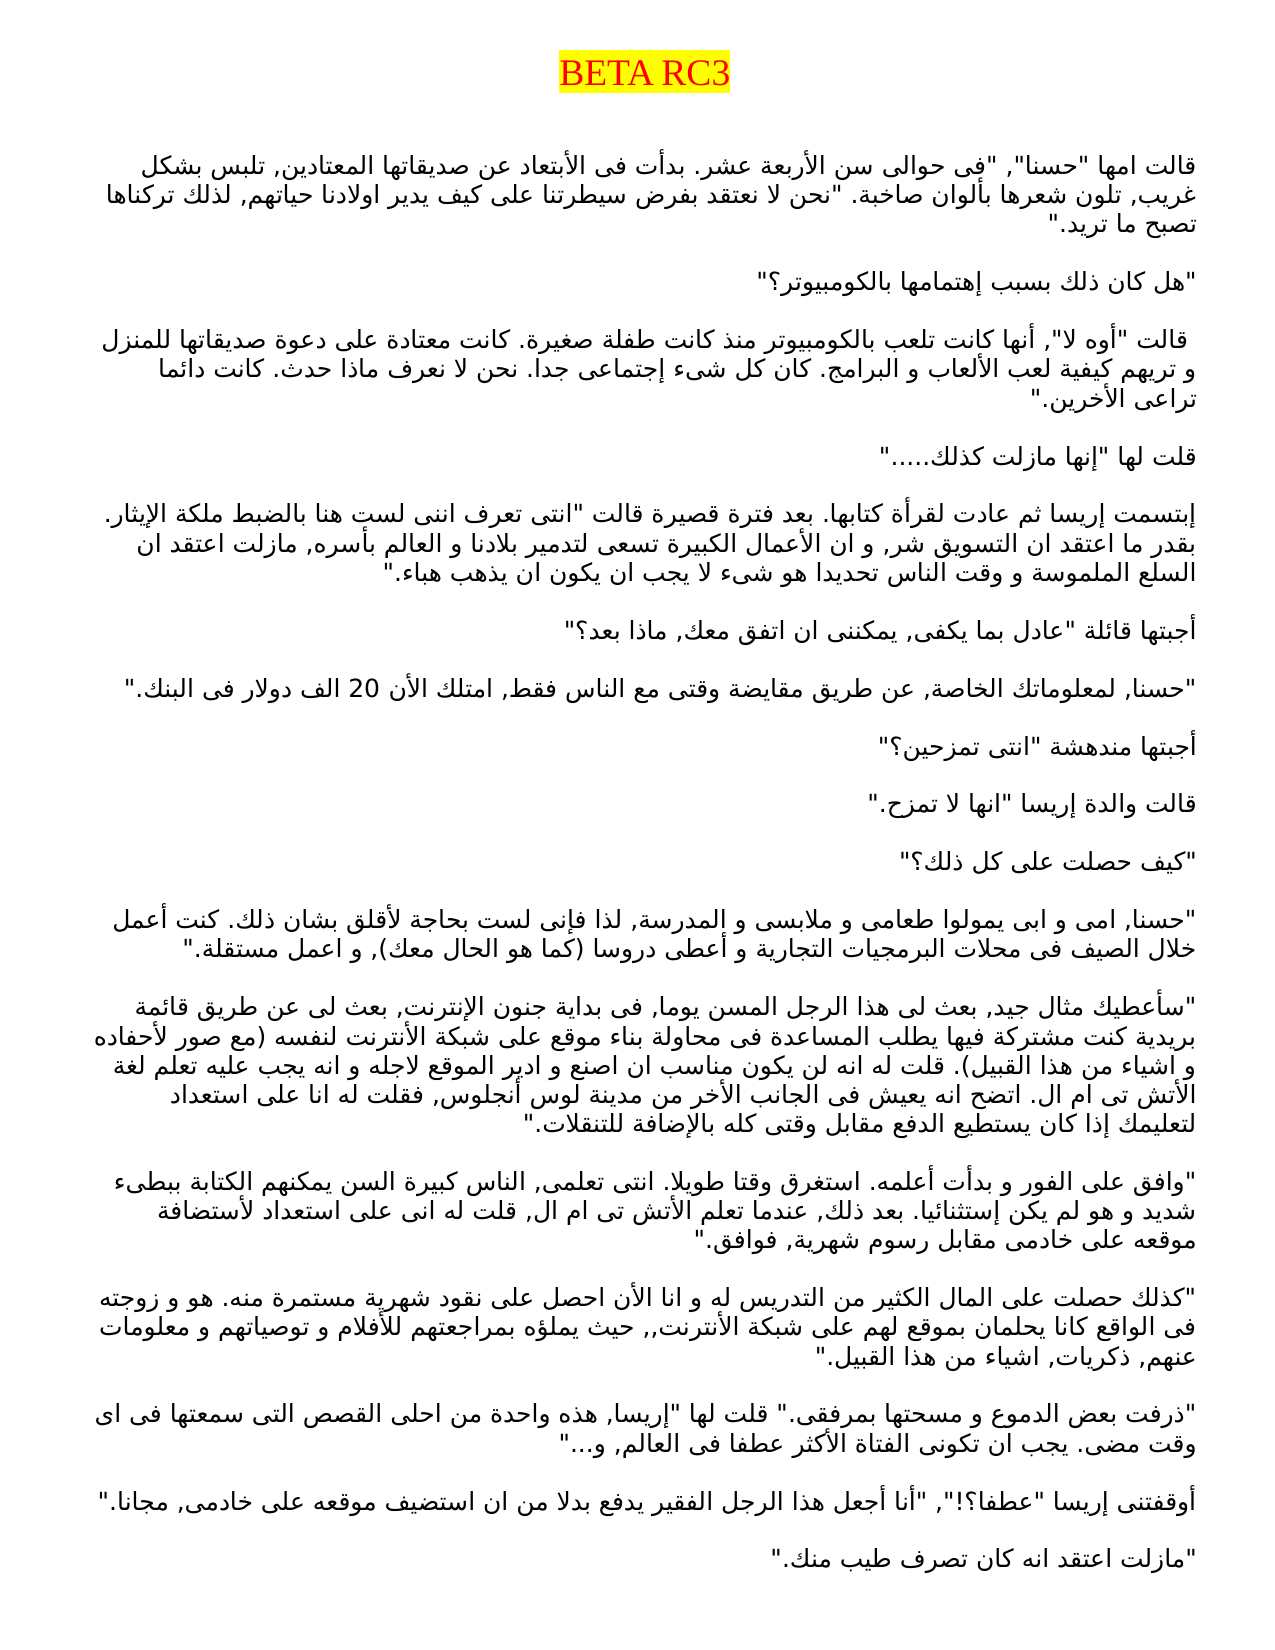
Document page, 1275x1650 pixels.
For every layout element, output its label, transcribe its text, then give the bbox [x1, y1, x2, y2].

text أجبتها قائلة "عادل بما يكفى, يمكننى ان اتفق معك, ماذا بعد؟" [92, 616, 1197, 645]
text "هل كان ذلك بسبب إهتمامها بالكومبيوتر؟" [92, 268, 1197, 297]
text "كذلك حصلت على المال الكثير من التدريس له و انا الأن احصل على نقود شهرية مستمرة منه. هو و زوجته فى الواقع كانا يحلمان بموقع لهم على شبكة الأنترنت,, حيث يملؤه بمراجعتهم للأفلام و توصياتهم و معلومات عنهم, ذكريات, اشياء من هذا القبيل." [92, 1283, 1197, 1371]
text "وافق على الفور و بدأت أعلمه. استغرق وقتا طويلا. انتى تعلمى, الناس كبيرة السن يمكنهم الكتابة ببطىء شديد و هو لم يكن إستثنائيا. بعد ذلك, عندما تعلم الأتش تى ام ال, قلت له انى على استعداد لأستضافة موقعه على خادمى مقابل رسوم شهرية, فوافق." [92, 1167, 1197, 1255]
text "سأعطيك مثال جيد, بعث لى هذا الرجل المسن يوما, فى بداية جنون الإنترنت, بعث لى عن طريق قائمة بريدية كنت مشتركة فيها يطلب المساعدة فى محاولة بناء موقع على شبكة الأنترنت لنفسه (مع صور لأحفاده و اشياء من هذا القبيل). قلت له انه لن يكون مناسب ان اصنع و ادير الموقع لاجله و انه يجب عليه تعلم لغة الأتش تى ام ال. اتضح انه يعيش فى الجانب الأخر من مدينة لوس أنجلوس, فقلت له انا على استعداد لتعليمك إذا كان يستطيع الدفع مقابل وقتى كله بالإضافة للتنقلات." [92, 993, 1197, 1138]
text "مازلت اعتقد انه كان تصرف طيب منك." [92, 1545, 1197, 1574]
text "كيف حصلت على كل ذلك؟" [92, 848, 1197, 877]
text قالت "أوه لا", أنها كانت تلعب بالكومبيوتر منذ كانت طفلة صغيرة. كانت معتادة على دعوة صديقاتها للمنزل و تريهم كيفية لعب الألعاب و البرامج. كان كل شىء إجتماعى جدا. نحن لا نعرف ماذا حدث. كانت دائما تراعى الأخرين." [92, 326, 1197, 413]
text إبتسمت إريسا ثم عادت لقرأة كتابها. بعد فترة قصيرة قالت "انتى تعرف اننى لست هنا بالضبط ملكة الإيثار. بقدر ما اعتقد ان التسويق شر, و ان الأعمال الكبيرة تسعى لتدمير بلادنا و العالم بأسره, مازلت اعتقد ان السلع الملموسة و وقت الناس تحديدا هو شىء لا يجب ان يكون ان يذهب هباء." [92, 500, 1197, 587]
text "ذرفت بعض الدموع و مسحتها بمرفقى." قلت لها "إريسا, هذه واحدة من احلى القصص التى سمعتها فى اى وقت مضى. يجب ان تكونى الفتاة الأكثر عطفا فى العالم, و..." [92, 1400, 1197, 1458]
text قالت والدة إريسا "انها لا تمزح." [92, 790, 1197, 819]
text قالت امها "حسنا", "فى حوالى سن الأربعة عشر. بدأت فى الأبتعاد عن صديقاتها المعتادين, تلبس بشكل غريب, تلون شعرها بألوان صاخبة. "نحن لا نعتقد بفرض سيطرتنا على كيف يدير اولادنا حياتهم, لذلك تركناها تصبح ما تريد." [92, 151, 1197, 239]
text "حسنا, امى و ابى يمولوا طعامى و ملابسى و المدرسة, لذا فإنى لست بحاجة لأقلق بشان ذلك. كنت أعمل خلال الصيف فى محلات البرمجيات التجارية و أعطى دروسا (كما هو الحال معك), و اعمل مستقلة." [92, 906, 1197, 964]
text "حسنا, لمعلوماتك الخاصة, عن طريق مقايضة وقتى مع الناس فقط, امتلك الأن 20 الف دولار فى البنك." [92, 674, 1197, 703]
text أوقفتنى إريسا "عطفا؟!", "أنا أجعل هذا الرجل الفقير‬ يدفع بدلا من ان استضيف موقعه على خادمى, مجانا." [92, 1487, 1197, 1516]
text أجبتها مندهشة "انتى تمزحين؟" [92, 732, 1197, 761]
text قلت لها "إنها مازلت كذلك....." [92, 442, 1197, 471]
